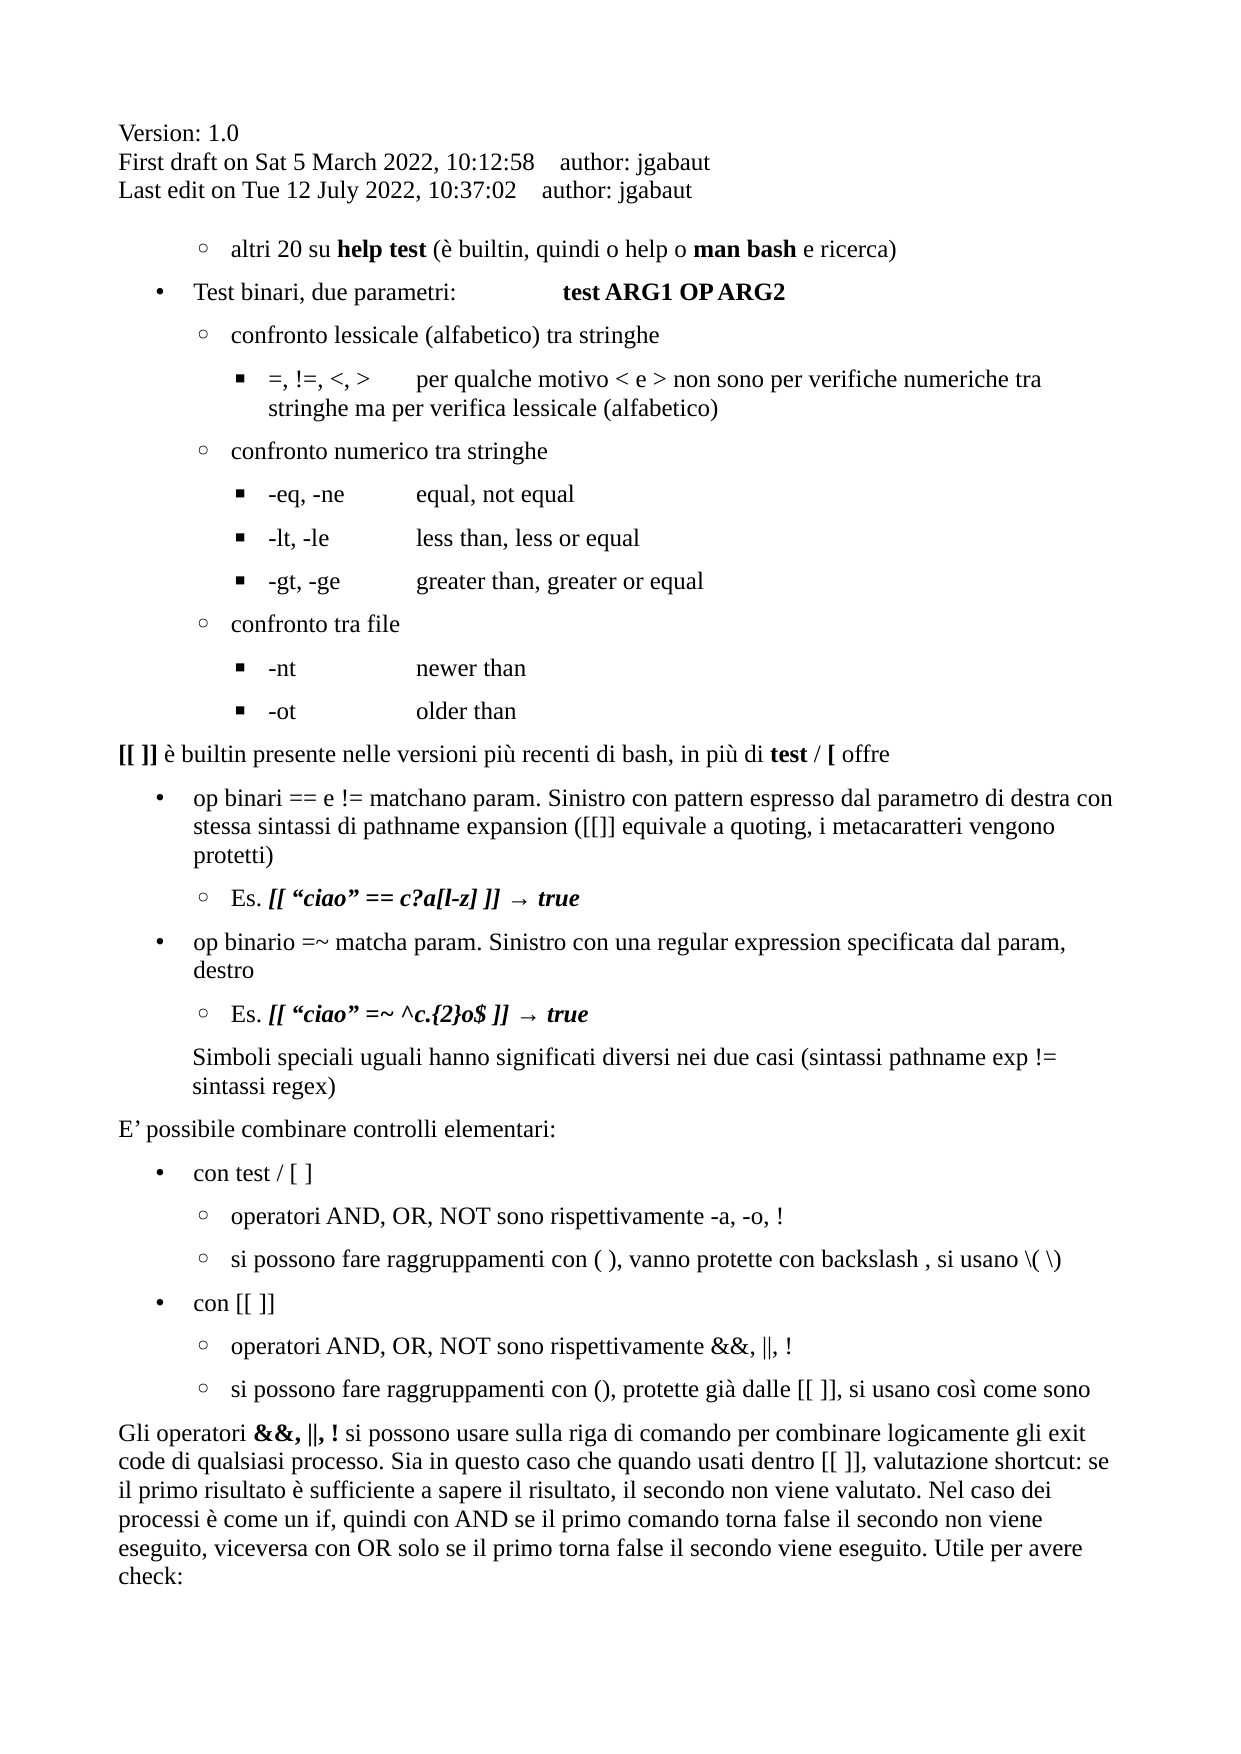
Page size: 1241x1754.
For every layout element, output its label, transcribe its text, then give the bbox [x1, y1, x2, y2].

list confronto numerico tra stringhe [193, 436, 1122, 465]
list confronto tra file [193, 609, 1122, 638]
list Es. [[ “ciao” =~ ^c.{2}o$ ]] → true [193, 999, 1122, 1028]
list -lt, -le less than, less or equal [231, 523, 1122, 551]
list operatori AND, OR, NOT sono rispettivamente -a, -o, ! [193, 1201, 1122, 1230]
list si possono fare raggruppamenti con ( ), vanno protette con backslash , si usano \( \) [193, 1244, 1122, 1273]
list si possono fare raggruppamenti con (), protette già dalle [[ ]], si usano così come sono [193, 1374, 1122, 1403]
list op binario =~ matcha param. Sinistro con una regular expression specificata dal param, destro [156, 927, 1122, 984]
text Simboli speciali uguali hanno significati diversi nei due casi (sintassi pathname exp != sintassi regex) [118, 1042, 1122, 1100]
list altri 20 su help test (è builtin, quindi o help o man bash e ricerca) [193, 234, 1122, 263]
text Gli operatori &&, ||, ! si possono usare sulla riga di comando per combinare logicamente gli exit code di qualsiasi processo. Sia in questo caso che quando usati dentro [[ ]], valutazione shortcut: se il primo risultato è sufficiente a sapere il risultato, il secondo non viene valutato. Nel caso dei processi è come un if, quindi con AND se il primo comando torna false il secondo non viene eseguito, viceversa con OR solo se il primo torna false il secondo viene eseguito. Utile per avere check: [118, 1418, 1122, 1590]
list -eq, -ne equal, not equal [231, 479, 1122, 508]
list op binari == e != matchano param. Sinistro con pattern espresso dal parametro di destra con stessa sintassi di pathname expansion ([[]] equivale a quoting, i metacaratteri vengono protetti) [156, 783, 1122, 869]
text E’ possibile combinare controlli elementari: [118, 1114, 1122, 1143]
list Test binari, due parametri: test ARG1 OP ARG2 [156, 277, 1122, 306]
list =, !=, <, > per qualche motivo < e > non sono per verifiche numeriche tra stringhe ma per verifica lessicale (alfabetico) [231, 364, 1122, 421]
list -ot older than [231, 696, 1122, 725]
list con [[ ]] [156, 1288, 1122, 1316]
text [[ ]] è builtin presente nelle versioni più recenti di bash, in più di test / [ offre [118, 739, 1122, 768]
list confronto lessicale (alfabetico) tra stringhe [193, 321, 1122, 349]
list con test / [ ] [156, 1158, 1122, 1186]
list -nt newer than [231, 653, 1122, 681]
list -gt, -ge greater than, greater or equal [231, 566, 1122, 595]
list operatori AND, OR, NOT sono rispettivamente &&, ||, ! [193, 1331, 1122, 1360]
list Es. [[ “ciao” == c?a[l-z] ]] → true [193, 883, 1122, 912]
